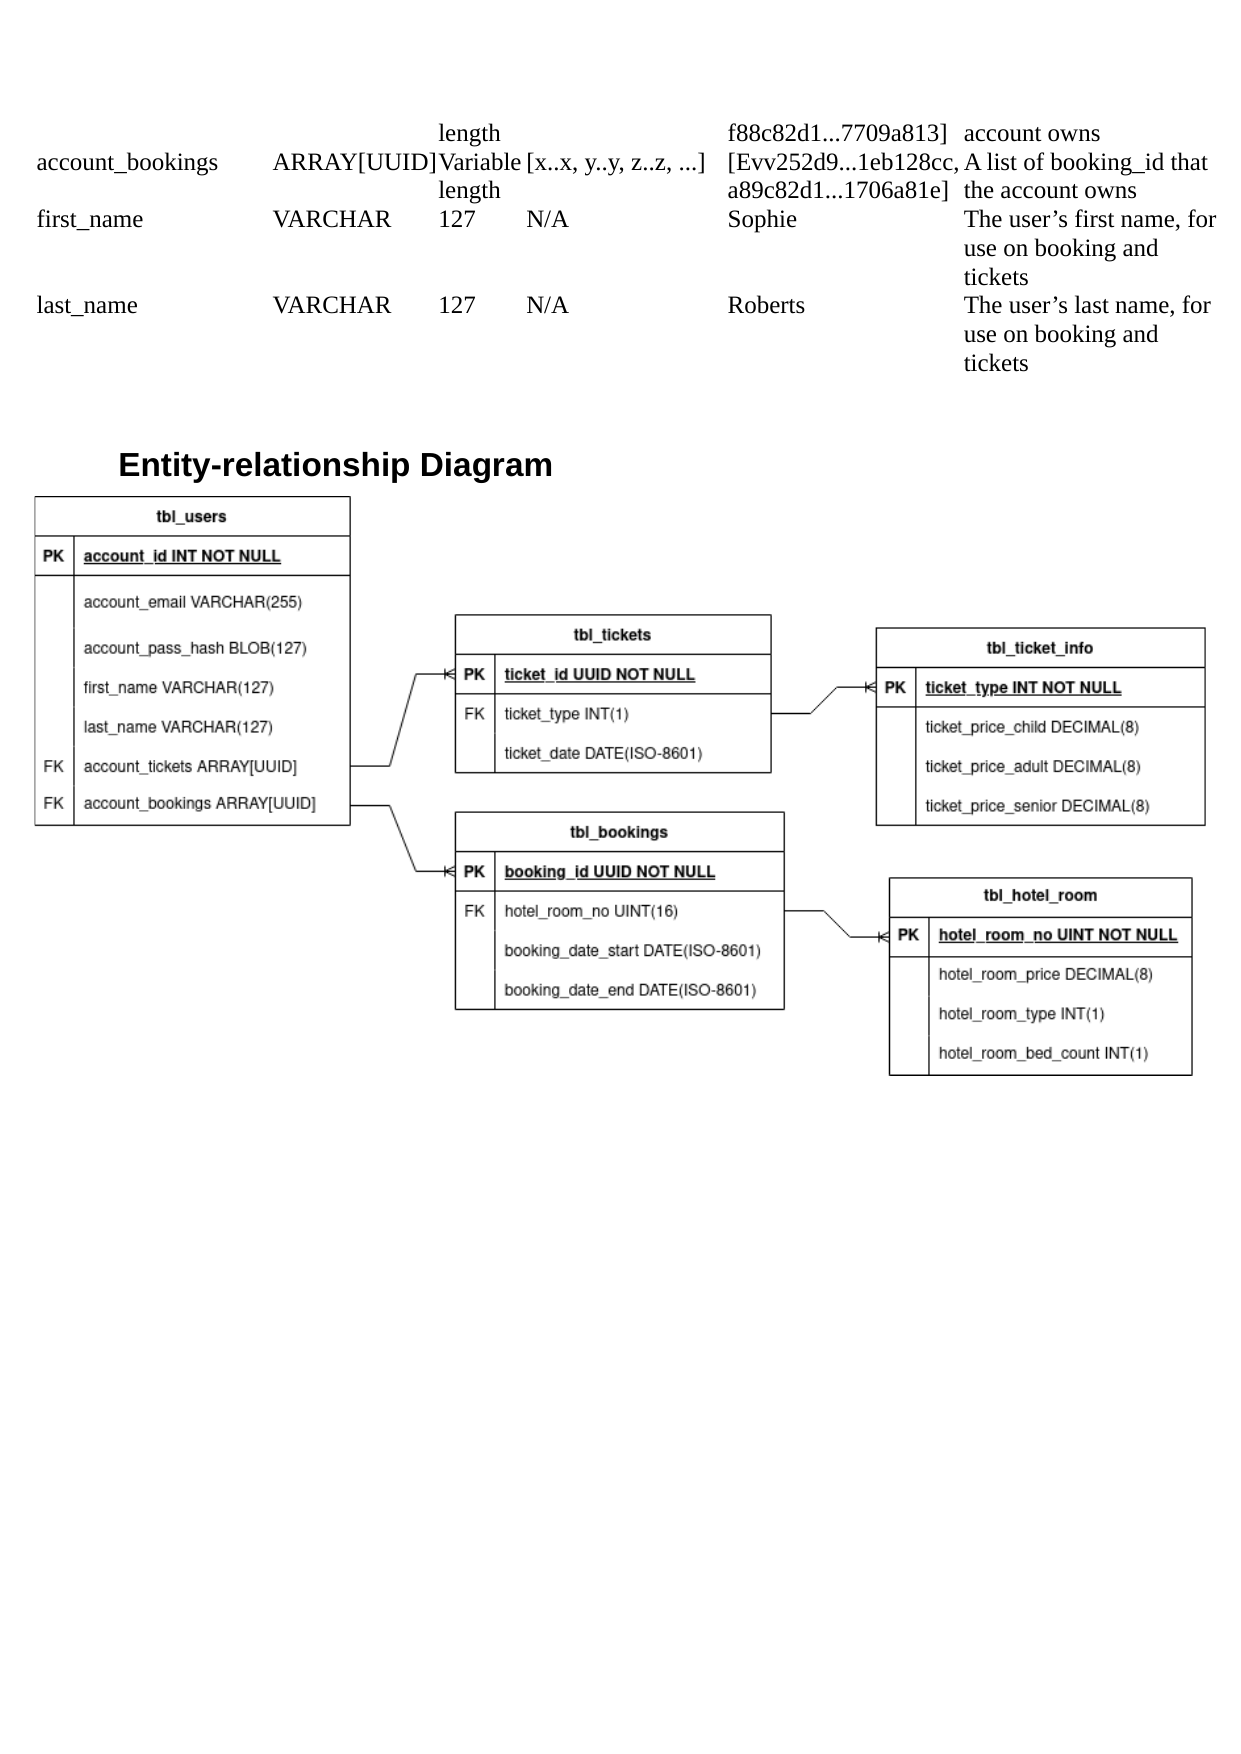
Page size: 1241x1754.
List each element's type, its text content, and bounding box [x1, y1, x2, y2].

table_cell first_name [36, 204, 272, 291]
table_cell ARRAY[UUID] [273, 147, 438, 204]
table_cell Variable length [438, 118, 526, 147]
table_cell 127 [438, 204, 526, 291]
picture [34, 496, 1206, 1076]
table_cell [Evv252d9...1eb128cc, a89c82d1...1706a81e] [728, 147, 963, 204]
table_cell 127 [438, 291, 526, 377]
table_cell Variable length [438, 147, 526, 204]
table_cell Sophie [728, 204, 963, 291]
table_cell The user’s first name, for use on booking and tickets [964, 204, 1222, 291]
table_cell ARRAY[UUID] [273, 118, 438, 147]
table_cell VARCHAR [273, 291, 438, 377]
table_cell VARCHAR [273, 204, 438, 291]
table_cell [526, 118, 727, 147]
table_cell account_bookings [36, 147, 272, 204]
table_cell N/A [526, 204, 727, 291]
table_cell f88c82d1...7709a813] [728, 118, 963, 147]
table_cell Roberts [728, 291, 963, 377]
table_cell account owns [964, 118, 1222, 147]
table_cell N/A [526, 291, 727, 377]
table_cell [36, 118, 272, 147]
subtitle Entity-relationship Diagram [118, 445, 1122, 484]
table_cell last_name [36, 291, 272, 377]
table_cell A list of booking_id that the account owns [964, 147, 1222, 204]
table_cell The user’s last name, for use on booking and tickets [964, 291, 1222, 377]
table_cell [x..x, y..y, z..z, ...] [526, 147, 727, 204]
